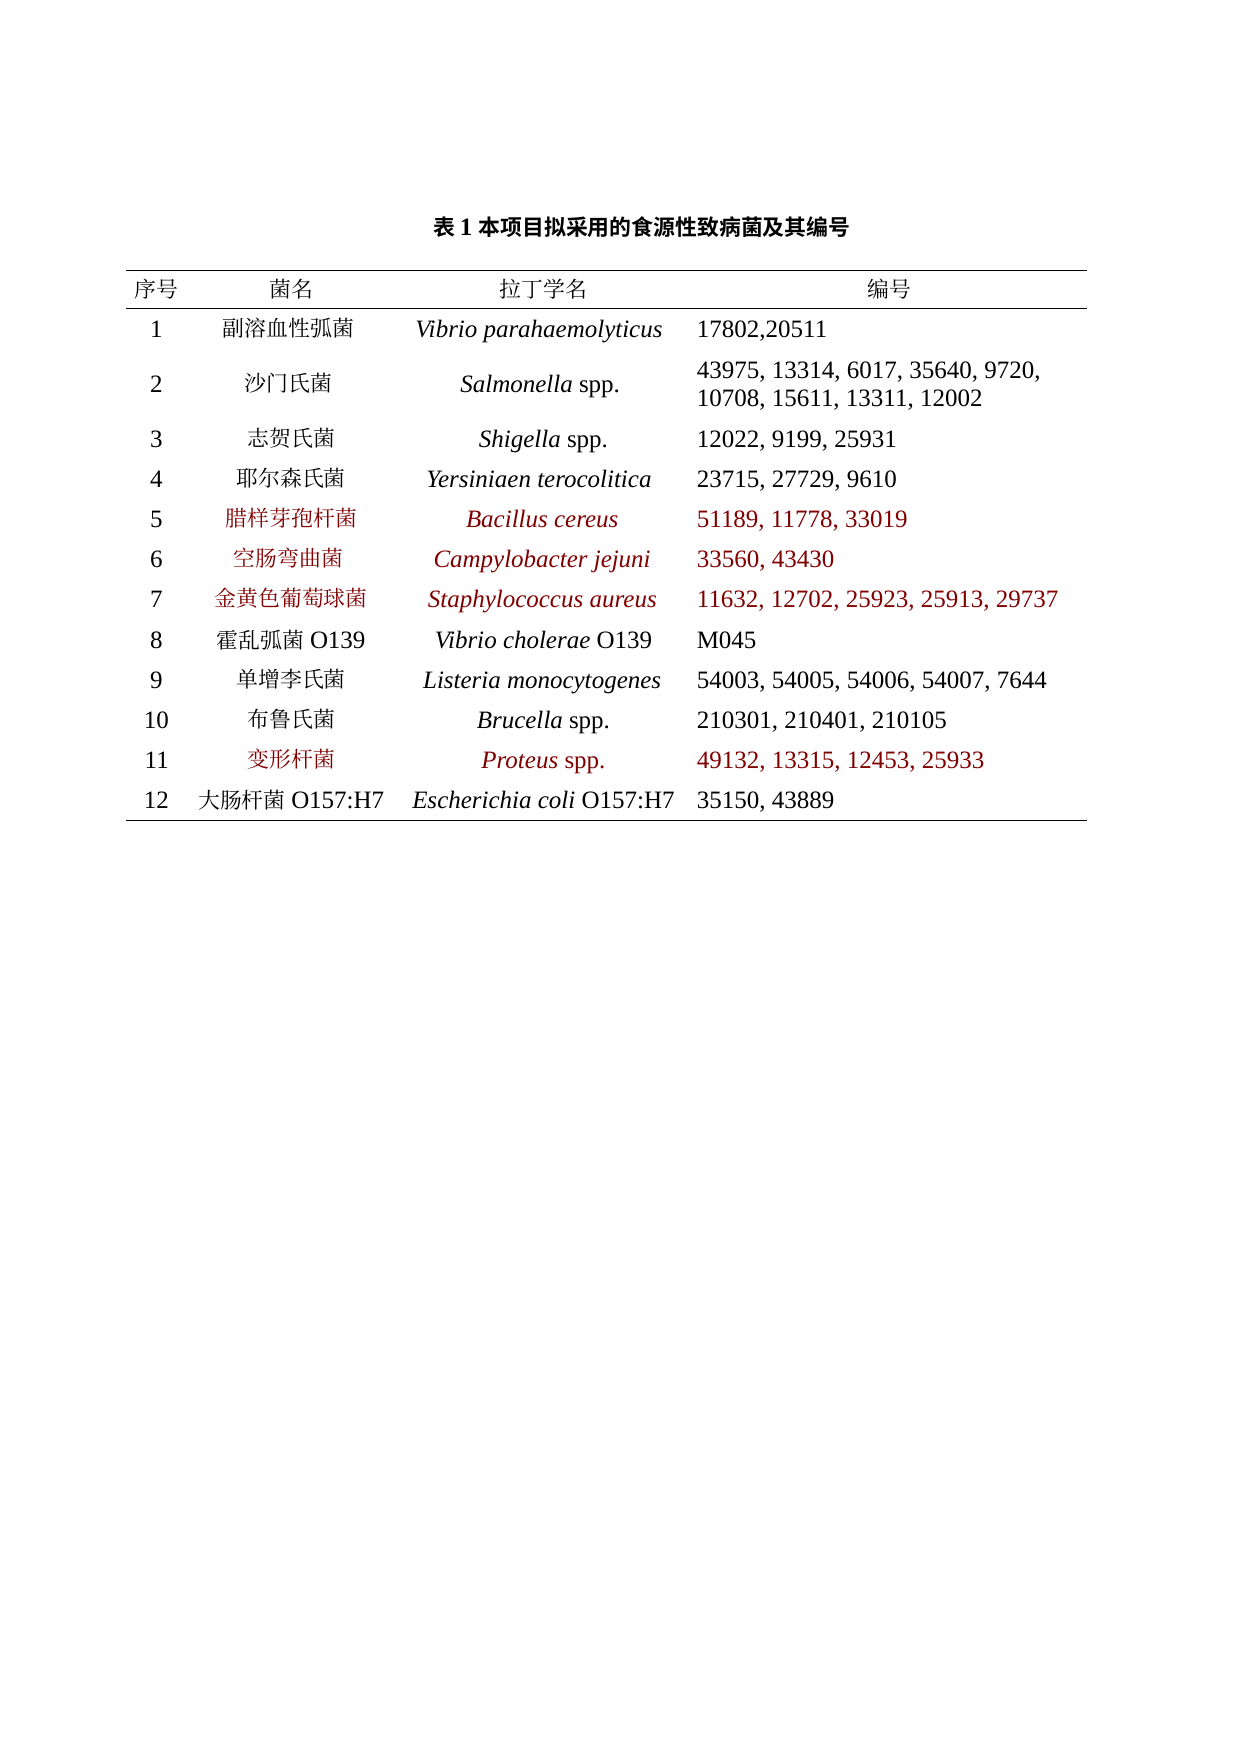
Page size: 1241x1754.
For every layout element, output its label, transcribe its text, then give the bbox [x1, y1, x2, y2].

table_cell Campylobacter jejuni [395, 539, 691, 579]
table_cell 5 [126, 499, 186, 539]
table_cell 12 [126, 780, 186, 820]
table_cell 17802,20511 [691, 309, 1087, 349]
table_cell Salmonella spp. [395, 349, 691, 418]
table_cell Proteus spp. [395, 740, 691, 780]
table_cell 腊样芽孢杆菌 [186, 499, 395, 539]
table_cell Brucella spp. [395, 700, 691, 740]
table_cell 空肠弯曲菌 [186, 539, 395, 579]
table_cell 霍乱弧菌 O139 [186, 619, 395, 659]
table_header 序号 [126, 271, 186, 308]
table_cell 49132, 13315, 12453, 25933 [691, 740, 1087, 780]
table_cell 志贺氏菌 [186, 418, 395, 458]
table_cell 副溶血性弧菌 [186, 309, 395, 349]
table_cell 1 [126, 309, 186, 349]
table_cell Vibrio cholerae O139 [395, 619, 691, 659]
table_cell Escherichia coli O157:H7 [395, 780, 691, 820]
table_cell 23715, 27729, 9610 [691, 458, 1087, 498]
table_cell Shigella spp. [395, 418, 691, 458]
table_header 菌名 [186, 271, 395, 308]
table_cell 7 [126, 579, 186, 619]
table_cell 210301, 210401, 210105 [691, 700, 1087, 740]
table_cell 单增李氏菌 [186, 659, 395, 699]
table_cell 耶尔森氏菌 [186, 458, 395, 498]
text 表1 本项目拟采用的食源性致病菌及其编号 [118, 209, 1122, 241]
table_cell 大肠杆菌 O157:H7 [186, 780, 395, 820]
table_cell Bacillus cereus [395, 499, 691, 539]
table_cell 51189, 11778, 33019 [691, 499, 1087, 539]
table_cell 金黄色葡萄球菌 [186, 579, 395, 619]
table_cell 35150, 43889 [691, 780, 1087, 820]
table_cell 33560, 43430 [691, 539, 1087, 579]
table_cell 11632, 12702, 25923, 25913, 29737 [691, 579, 1087, 619]
table_cell Vibrio parahaemolyticus [395, 309, 691, 349]
table_cell Staphylococcus aureus [395, 579, 691, 619]
table_header 拉丁学名 [395, 271, 691, 308]
table_cell 4 [126, 458, 186, 498]
table_cell 10 [126, 700, 186, 740]
table_cell 沙门氏菌 [186, 349, 395, 418]
table_cell 54003, 54005, 54006, 54007, 7644 [691, 659, 1087, 699]
table_cell 变形杆菌 [186, 740, 395, 780]
table_cell Listeria monocytogenes [395, 659, 691, 699]
table_cell 2 [126, 349, 186, 418]
table_header 编号 [691, 271, 1087, 308]
table_cell Yersiniaen terocolitica [395, 458, 691, 498]
table_cell 43975, 13314, 6017, 35640, 9720, 10708, 15611, 13311, 12002 [691, 349, 1087, 418]
table_cell 9 [126, 659, 186, 699]
table_cell M045 [691, 619, 1087, 659]
table_cell 11 [126, 740, 186, 780]
table_cell 12022, 9199, 25931 [691, 418, 1087, 458]
table_cell 布鲁氏菌 [186, 700, 395, 740]
table_cell 6 [126, 539, 186, 579]
table_cell 3 [126, 418, 186, 458]
table_cell 8 [126, 619, 186, 659]
